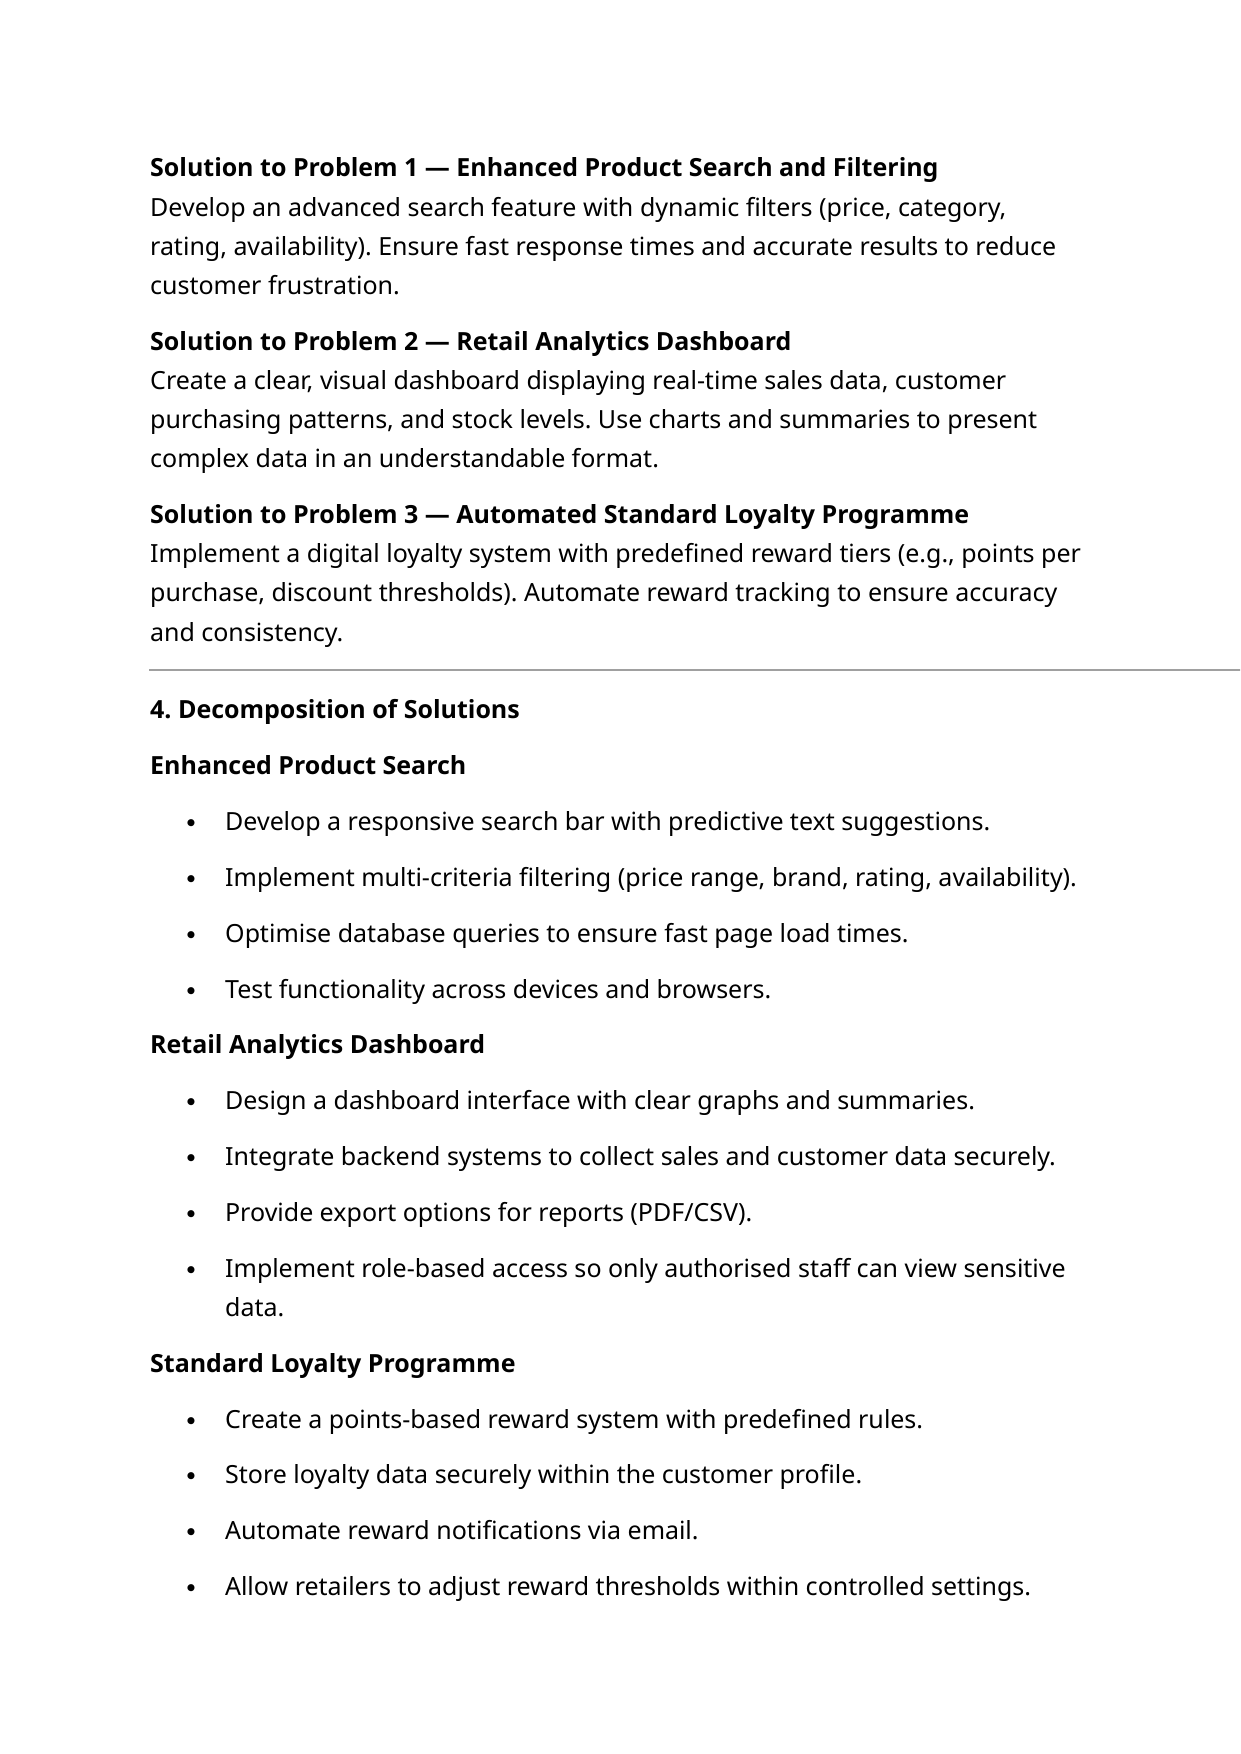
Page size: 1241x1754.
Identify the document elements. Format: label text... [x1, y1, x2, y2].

list Automate reward notifications via email. [187, 1513, 1090, 1547]
list Integrate backend systems to collect sales and customer data securely. [187, 1139, 1090, 1173]
list Provide export options for reports (PDF/CSV). [187, 1194, 1090, 1229]
list Optimise database queries to ensure fast page load times. [187, 915, 1090, 949]
list Allow retailers to adjust reward thresholds within controlled settings. [187, 1569, 1090, 1603]
text Retail Analytics Dashboard [150, 1027, 1090, 1061]
list Implement role-based access so only authorised staff can view sensitive data. [187, 1250, 1090, 1324]
list Test functionality across devices and browsers. [187, 971, 1090, 1005]
list Implement multi-criteria filtering (price range, brand, rating, availability). [187, 859, 1090, 894]
list Design a dashboard interface with clear graphs and summaries. [187, 1083, 1090, 1117]
text Solution to Problem 2 — Retail Analytics Dashboard Create a clear, visual dashboard displaying real-time sales data, customer purchasing patterns, and stock levels. Use charts and summaries to present complex data in an understandable format. [150, 323, 1090, 475]
list Develop a responsive search bar with predictive text suggestions. [187, 804, 1090, 838]
text Solution to Problem 3 — Automated Standard Loyalty Programme Implement a digital loyalty system with predefined reward tiers (e.g., points per purchase, discount thresholds). Automate reward tracking to ensure accuracy and consistency. [150, 497, 1090, 648]
text 4. Decomposition of Solutions [150, 692, 1090, 726]
text Solution to Problem 1 — Enhanced Product Search and Filtering Develop an advanced search feature with dynamic filters (price, category, rating, availability). Ensure fast response times and accurate results to reduce customer frustration. [150, 150, 1090, 302]
list Store loyalty data securely within the customer profile. [187, 1457, 1090, 1491]
list Create a points-based reward system with predefined rules. [187, 1401, 1090, 1435]
text Enhanced Product Search [150, 748, 1090, 782]
text Standard Loyalty Programme [150, 1345, 1090, 1379]
